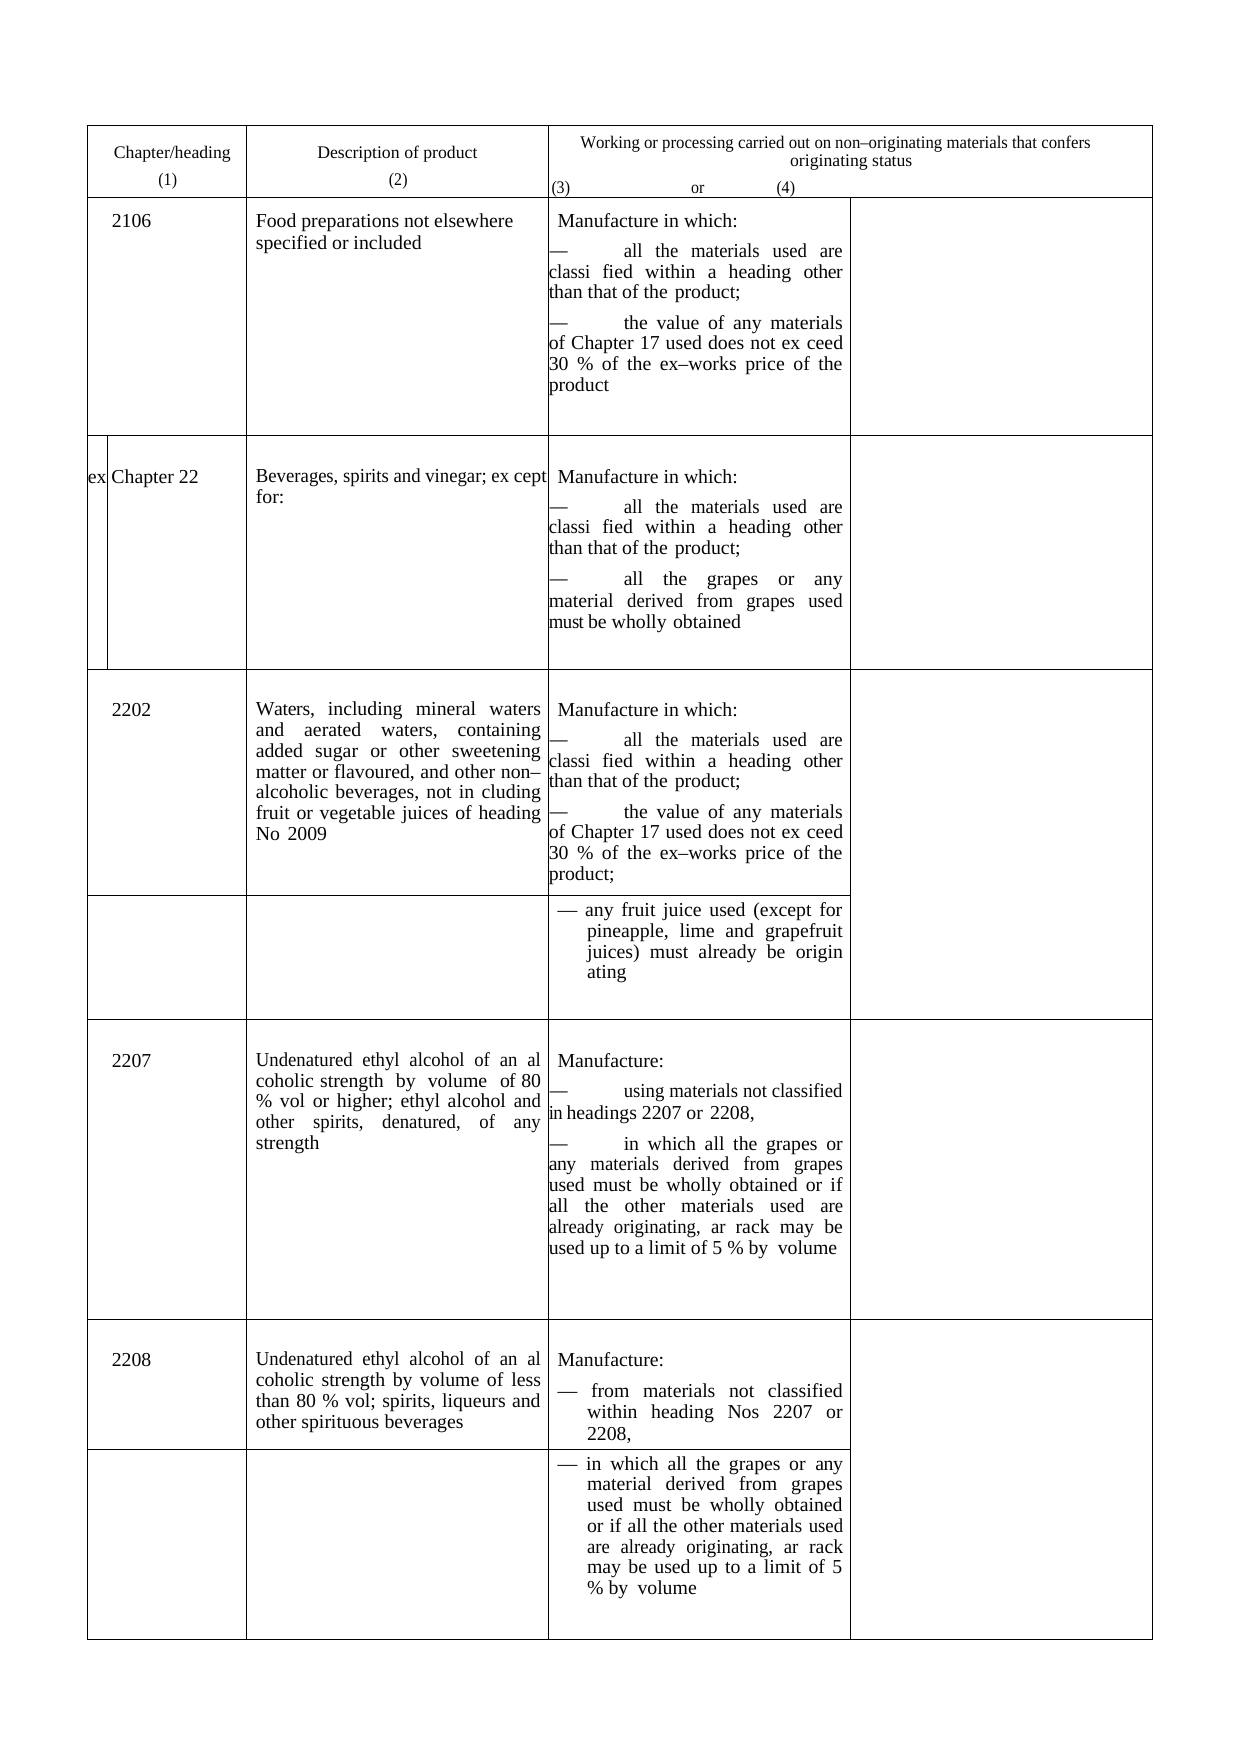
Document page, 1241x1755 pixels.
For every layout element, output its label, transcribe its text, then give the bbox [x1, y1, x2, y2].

table_header Description of product (2) [247, 126, 548, 197]
table_cell [88, 896, 246, 1019]
table_cell [851, 198, 1152, 435]
table_cell Chapter 22 [108, 436, 246, 668]
table_header Working or processing carried out on non–originating materials that confers originating status (3) or (4) [549, 126, 1152, 197]
table_cell 2106 [88, 198, 246, 435]
table_cell 2207 [88, 1020, 246, 1318]
table_cell Beverages, spirits and vinegar; ex­ cept for: [247, 436, 548, 668]
table_cell Food preparations not elsewhere specified or included [247, 198, 548, 435]
table_cell [851, 1320, 1152, 1638]
table_cell [247, 896, 548, 1019]
table_cell Manufacture in which: all the materials used are classi­ fied within a heading other than that of the product; the value of any materials of Chapter 17 used does not ex­ ceed 30 % of the ex–works price of the product; [549, 670, 850, 895]
table_cell ex [88, 436, 107, 668]
table_cell Undenatured ethyl alcohol of an al­ coholic strength by volume of 80 % vol or higher; ethyl alcohol and other spirits, denatured, of any strength [247, 1020, 548, 1318]
table_cell Manufacture in which: all the materials used are classi­ fied within a heading other than that of the product; all the grapes or any material derived from grapes used must be wholly obtained [549, 436, 850, 668]
table_cell Waters, including mineral waters and aerated waters, containing added sugar or other sweetening matter or flavoured, and other non–alcoholic beverages, not in­ cluding fruit or vegetable juices of heading No 2009 [247, 670, 548, 895]
table_cell Manufacture: using materials not classified in headings 2207 or 2208, in which all the grapes or any materials derived from grapes used must be wholly obtained or if all the other materials used are already originating, ar­ rack may be used up to a limit of 5 % by volume [549, 1020, 850, 1318]
table_cell [88, 1450, 246, 1638]
table_cell [851, 1020, 1152, 1318]
table_cell [851, 436, 1152, 668]
table_cell Manufacture in which: all the materials used are classi­ fied within a heading other than that of the product; the value of any materials of Chapter 17 used does not ex­ ceed 30 % of the ex–works price of the product [549, 198, 850, 435]
table_cell 2208 [88, 1320, 246, 1448]
table_cell [247, 1450, 548, 1638]
table_header Chapter/heading (1) [88, 126, 246, 197]
table_cell [851, 670, 1152, 1019]
table_cell Manufacture: — from materials not classified within heading Nos 2207 or 2208, [549, 1320, 850, 1448]
table_cell Undenatured ethyl alcohol of an al­ coholic strength by volume of less than 80 % vol; spirits, liqueurs and other spirituous beverages [247, 1320, 548, 1448]
table_cell — in which all the grapes or any material derived from grapes used must be wholly obtained or if all the other materials used are already originating, ar­ rack may be used up to a limit of 5 % by volume [549, 1450, 850, 1638]
table_cell 2202 [88, 670, 246, 895]
table_cell — any fruit juice used (except for pineapple, lime and grapefruit juices) must already be origin­ ating [549, 896, 850, 1019]
